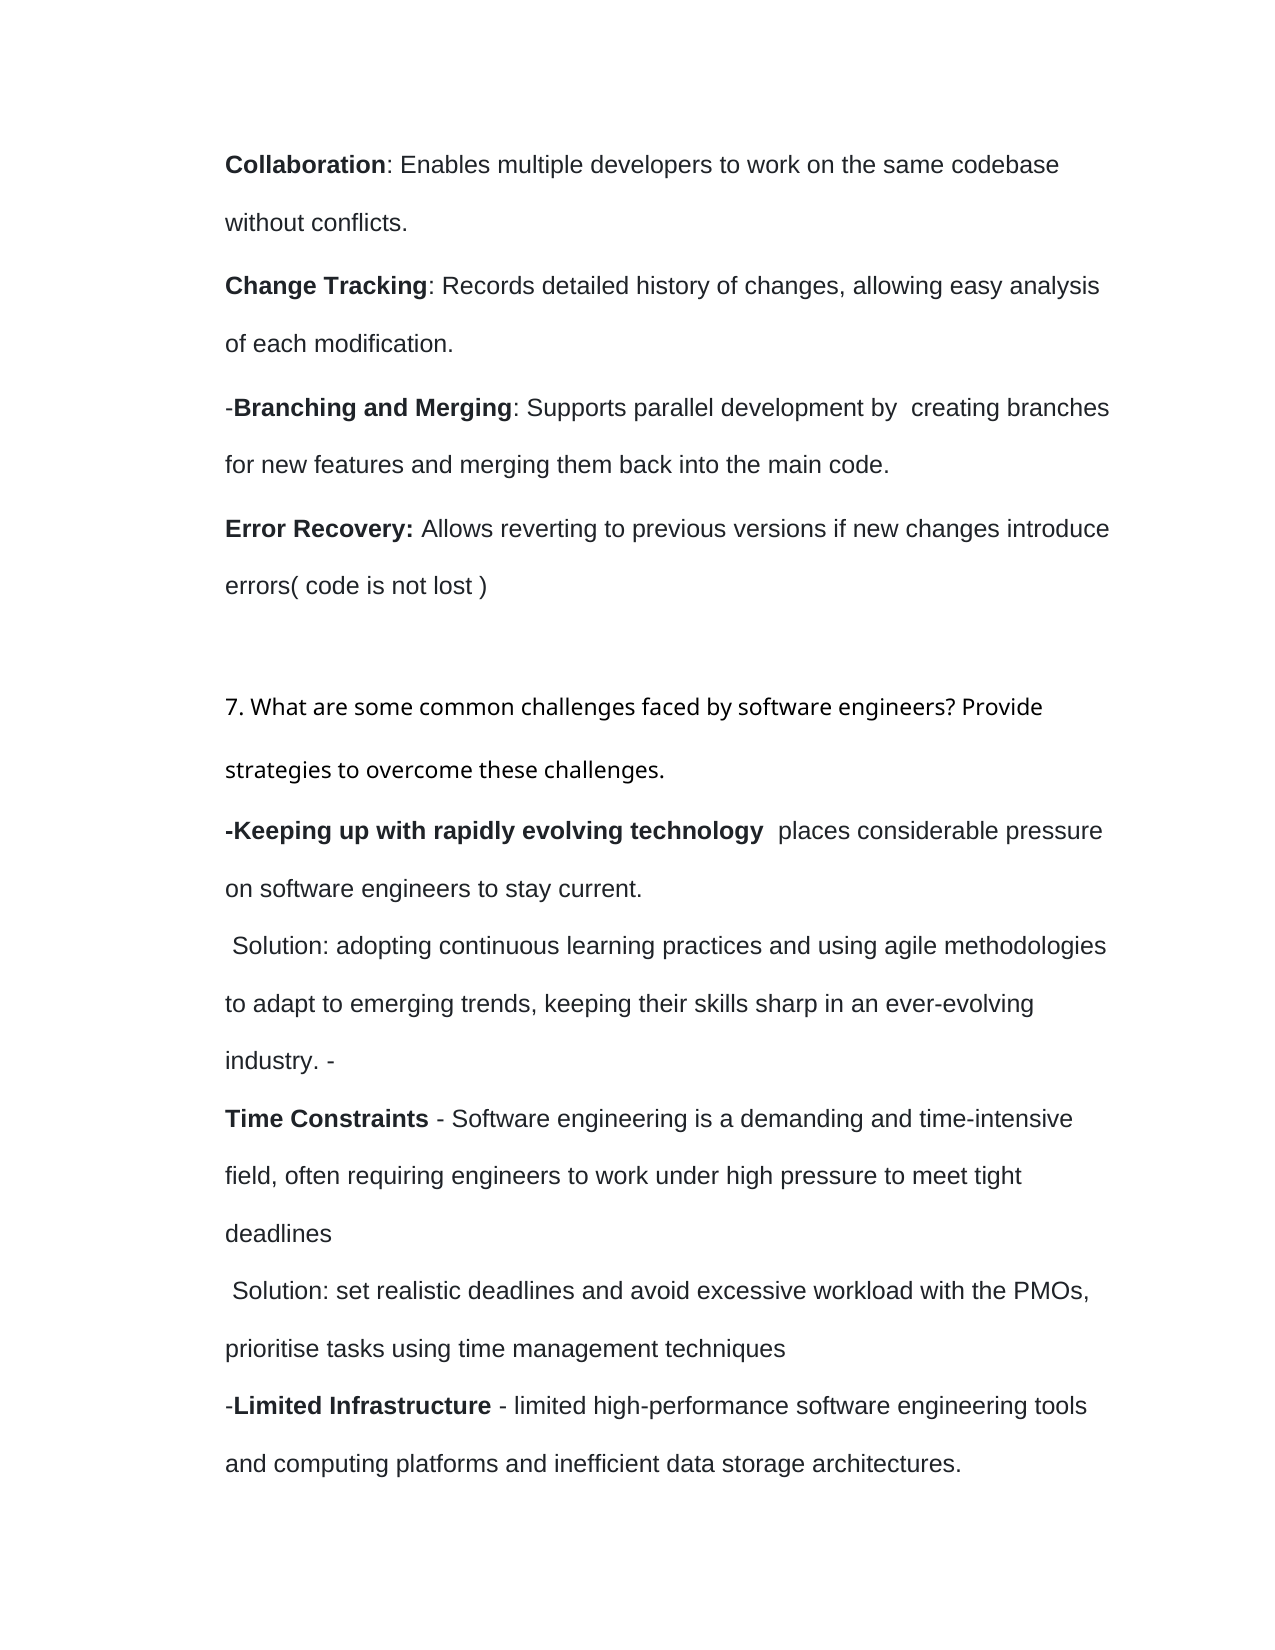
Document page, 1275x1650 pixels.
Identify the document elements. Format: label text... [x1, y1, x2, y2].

text 7. What are some common challenges faced by software engineers? Provide strategies to overcome these challenges. [225, 691, 1125, 785]
text -Limited Infrastructure - limited high-performance software engineering tools and computing platforms and inefficient data storage architectures. [225, 1391, 1125, 1477]
text -Branching and Merging: Supports parallel development by creating branches for new features and merging them back into the main code. [225, 392, 1125, 479]
text Change Tracking: Records detailed history of changes, allowing easy analysis of each modification. [225, 271, 1125, 357]
text -Keeping up with rapidly evolving technology places considerable pressure on software engineers to stay current. [225, 816, 1125, 902]
text Collaboration: Enables multiple developers to work on the same codebase without conflicts. [225, 150, 1125, 236]
text Solution: set realistic deadlines and avoid excessive workload with the PMOs, prioritise tasks using time management techniques [225, 1276, 1125, 1362]
text Solution: adopting continuous learning practices and using agile methodologies to adapt to emerging trends, keeping their skills sharp in an ever-evolving industry. - [225, 931, 1125, 1075]
text Time Constraints - Software engineering is a demanding and time-intensive field, often requiring engineers to work under high pressure to meet tight deadlines [225, 1104, 1125, 1247]
text Error Recovery: Allows reverting to previous versions if new changes introduce errors( code is not lost ) [225, 514, 1125, 600]
